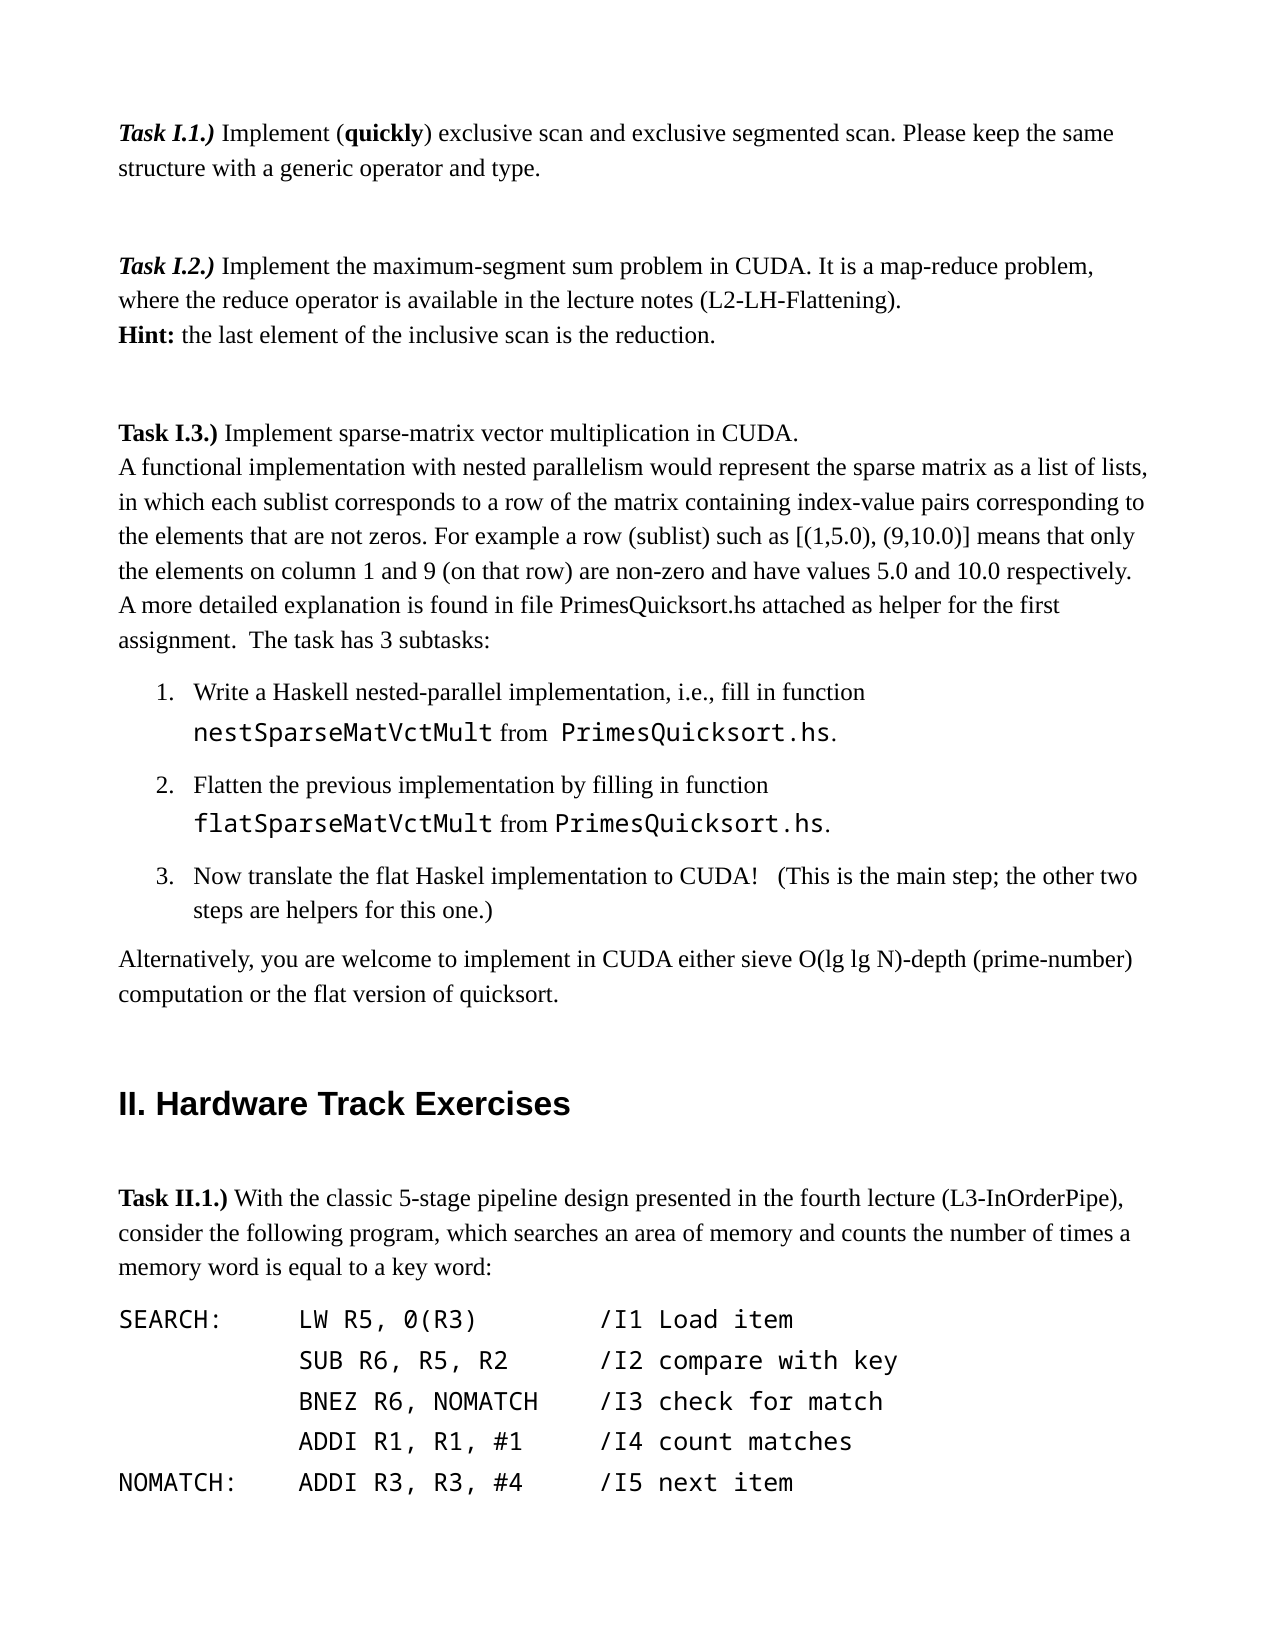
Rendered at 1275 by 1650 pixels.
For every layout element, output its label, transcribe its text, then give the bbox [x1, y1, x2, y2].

text Task I.3.) Implement sparse-matrix vector multiplication in CUDA. A functional implementation with nested parallelism would represent the sparse matrix as a list of lists, in which each sublist corresponds to a row of the matrix containing index-value pairs corresponding to the elements that are not zeros. For example a row (sublist) such as [(1,5.0), (9,10.0)] means that only the elements on column 1 and 9 (on that row) are non-zero and have values 5.0 and 10.0 respectively. A more detailed explanation is found in file PrimesQuicksort.hs attached as helper for the first assignment. The task has 3 subtasks: [118, 418, 1157, 653]
list Now translate the flat Haskel implementation to CUDA! (This is the main step; the other two steps are helpers for this one.) [156, 861, 1157, 924]
text Alternatively, you are welcome to implement in CUDA either sieve O(lg lg N)-depth (prime-number) computation or the flat version of quicksort. [118, 944, 1157, 1042]
text Task I.1.) Implement (quickly) exclusive scan and exclusive segmented scan. Please keep the same structure with a generic operator and type. [118, 118, 1157, 181]
subtitle II. Hardware Track Exercises [118, 1083, 1157, 1122]
list Write a Haskell nested-parallel implementation, i.e., fill in function nestSparseMatVctMult from PrimesQuicksort.hs. [156, 674, 1157, 749]
text SEARCH: LW R5, 0(R3) /I1 Load item SUB R6, R5, R2 /I2 compare with key BNEZ R6, NOMATCH /I3 check for match ADDI R1, R1, #1 /I4 count matches NOMATCH: ADDI R3, R3, #4 /I5 next item [118, 1302, 1157, 1499]
text Task II.1.) With the classic 5-stage pipeline design presented in the fourth lecture (L3-InOrderPipe), consider the following program, which searches an area of memory and counts the number of times a memory word is equal to a key word: [118, 1183, 1157, 1281]
list Flatten the previous implementation by filling in function flatSparseMatVctMult from PrimesQuicksort.hs. [156, 770, 1157, 839]
text Task I.2.) Implement the maximum-segment sum problem in CUDA. It is a map-reduce problem, where the reduce operator is available in the lecture notes (L2-LH-Flattening). Hint: the last element of the inclusive scan is the reduction. [118, 251, 1157, 348]
